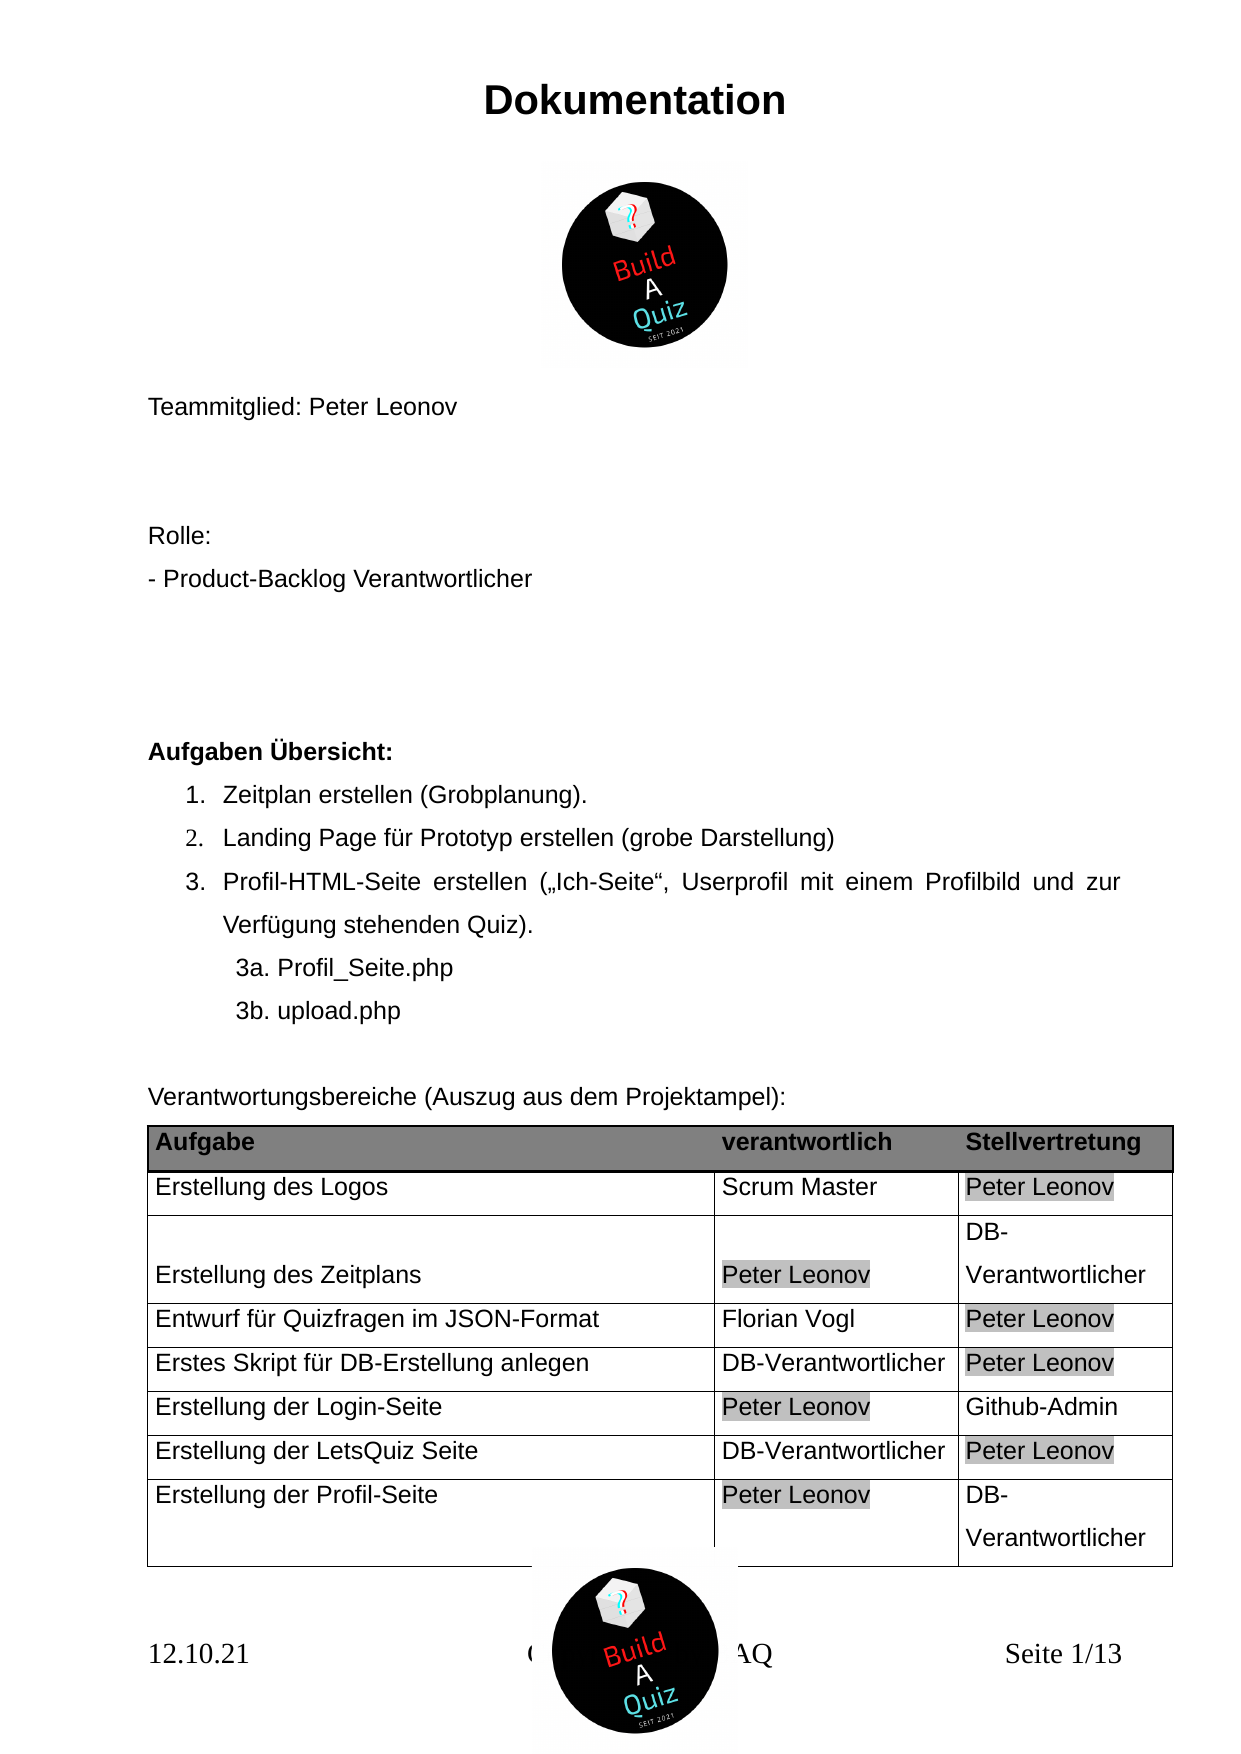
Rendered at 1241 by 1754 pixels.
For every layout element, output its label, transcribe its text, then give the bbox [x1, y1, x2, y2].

table_cell DB-Verantwortlicher [715, 1348, 958, 1391]
table_cell DB-Verantwortlicher [959, 1216, 1172, 1303]
table_cell Peter Leonov [959, 1173, 1172, 1215]
table_header Aufgabe [149, 1127, 714, 1170]
table_cell Erstellung des Logos [148, 1173, 714, 1215]
table_header verantwortlich [714, 1127, 958, 1170]
table_cell Github-Admin [959, 1392, 1172, 1435]
table_cell Erstellung der Login-Seite [148, 1392, 714, 1435]
table_cell Erstes Skript für DB-Erstellung anlegen [148, 1348, 714, 1391]
text 3a. Profil_Seite.php [148, 953, 1122, 981]
text Aufgaben Übersicht: [148, 737, 1122, 766]
table_cell DB-Verantwortlicher [715, 1436, 958, 1479]
text Dokumentation [148, 75, 1122, 123]
table_cell Florian Vogl [715, 1304, 958, 1347]
table_cell Scrum Master [715, 1173, 958, 1215]
list Landing Page für Prototyp erstellen (grobe Darstellung) [185, 823, 1122, 852]
list Profil-HTML-Seite erstellen („Ich-Seite“, Userprofil mit einem Profilbild und zur Verfügung stehenden Quiz). [185, 866, 1122, 938]
table_cell Peter Leonov [715, 1480, 958, 1566]
table_cell DB-Verantwortlicher [959, 1480, 1172, 1566]
list Zeitplan erstellen (Grobplanung). [185, 780, 1122, 809]
text Rolle: [148, 521, 1122, 550]
text Teammitglied: Peter Leonov [148, 392, 1122, 421]
table_cell Peter Leonov [715, 1392, 958, 1435]
table_cell Peter Leonov [715, 1216, 958, 1303]
table_cell Peter Leonov [959, 1348, 1172, 1391]
table_cell Erstellung der Profil-Seite [148, 1480, 714, 1566]
table_cell Peter Leonov [959, 1436, 1172, 1479]
table_cell Entwurf für Quizfragen im JSON-Format [148, 1304, 714, 1347]
text 3b. upload.php [148, 996, 1122, 1024]
text Verantwortungsbereiche (Auszug aus dem Projektampel): [148, 1082, 1122, 1111]
text - Product-Backlog Verantwortlicher [148, 564, 1122, 593]
table_cell Peter Leonov [959, 1304, 1172, 1347]
table_cell Erstellung der LetsQuiz Seite [148, 1436, 714, 1479]
table_cell Erstellung des Zeitplans [148, 1216, 714, 1303]
table_header Stellvertretung [958, 1127, 1172, 1170]
